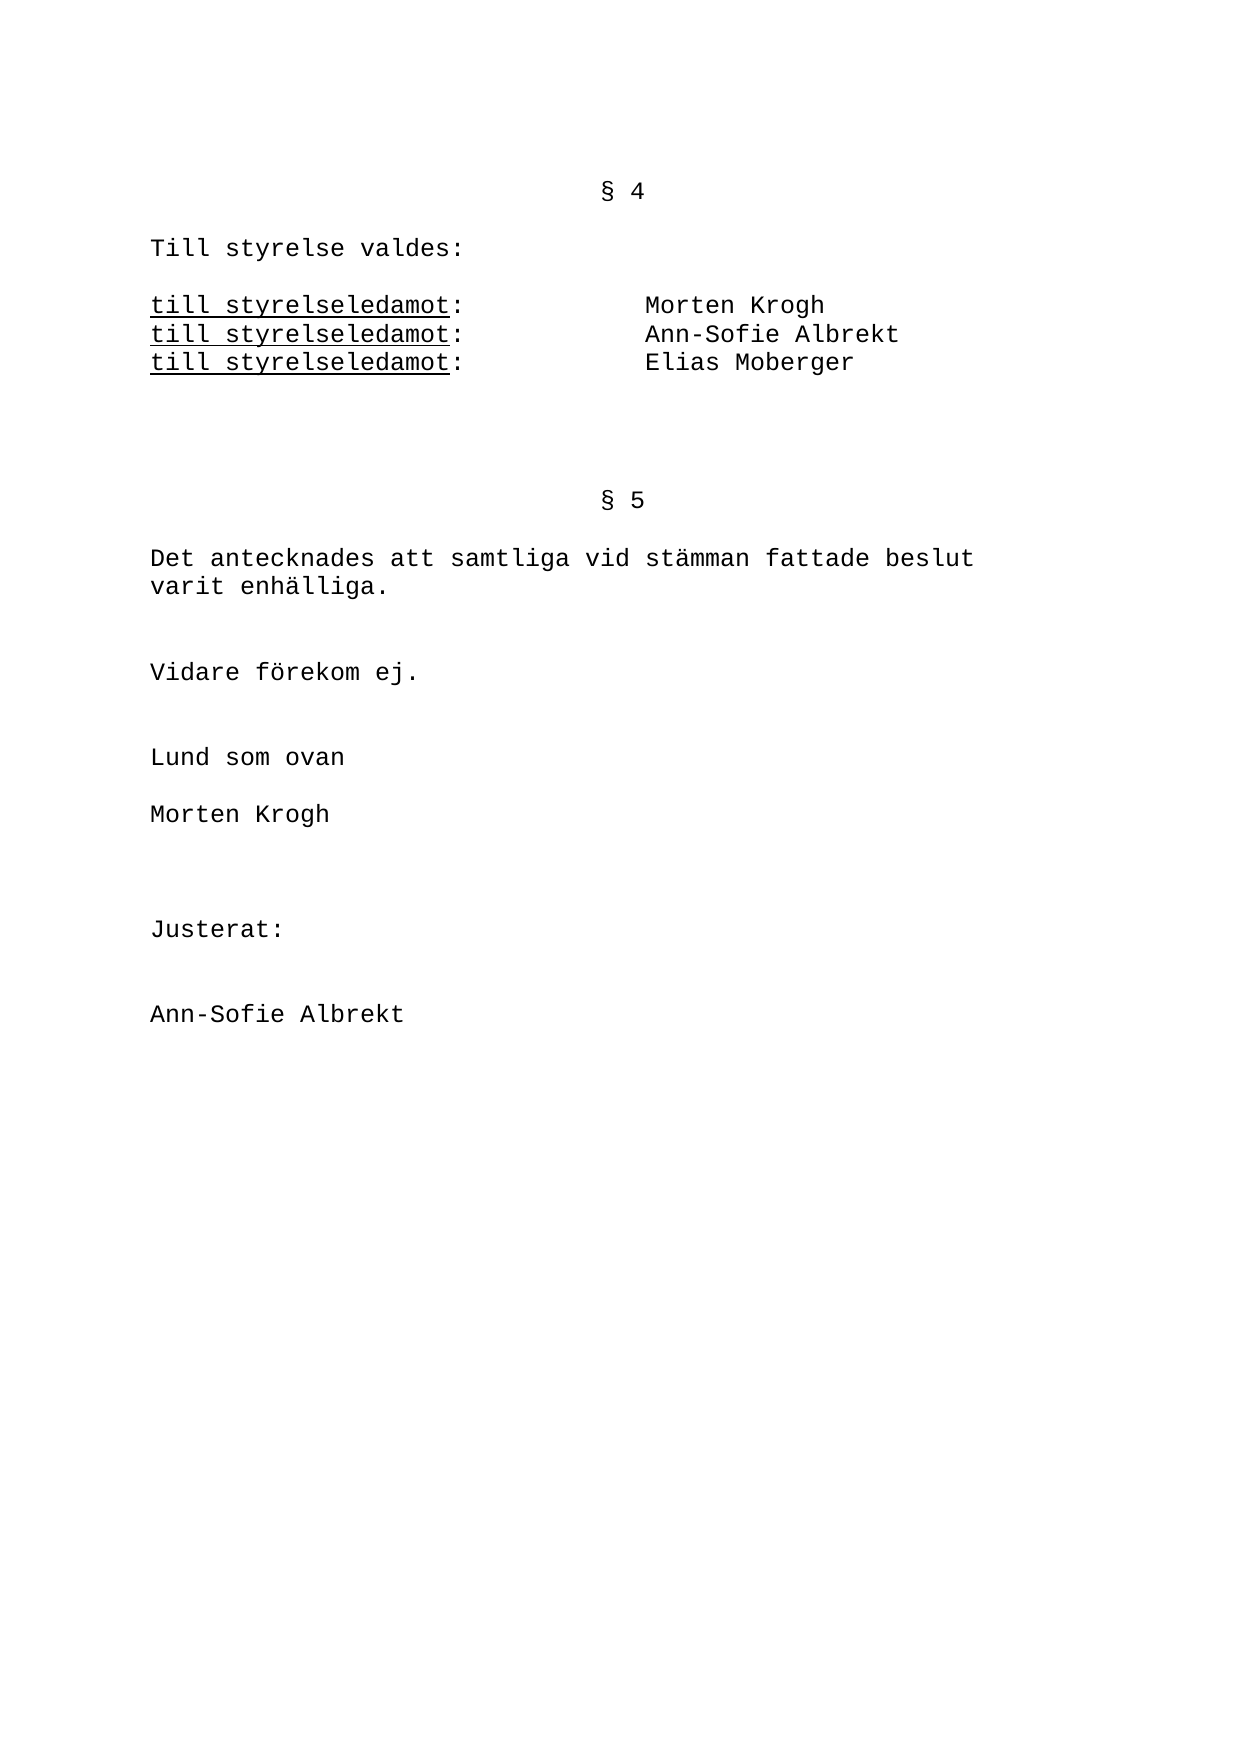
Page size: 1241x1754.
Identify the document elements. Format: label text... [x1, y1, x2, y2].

text till styrelseledamot: Morten Krogh [150, 293, 1180, 321]
text § 4 [150, 178, 1180, 207]
text Det antecknades att samtliga vid stämman fattade beslut [150, 545, 1180, 573]
text Vidare förekom ej. [150, 659, 1180, 688]
text Morten Krogh [150, 802, 1180, 830]
text Lund som ovan [150, 745, 1180, 773]
text varit enhälliga. [150, 573, 1180, 602]
text till styrelseledamot: Elias Moberger [150, 350, 1180, 378]
text Ann-Sofie Albrekt [150, 1002, 1180, 1030]
text till styrelseledamot: Ann-Sofie Albrekt [150, 321, 1180, 350]
text Justerat: [150, 916, 1180, 944]
text § 5 [150, 488, 1180, 516]
text Till styrelse valdes: [150, 236, 1180, 264]
